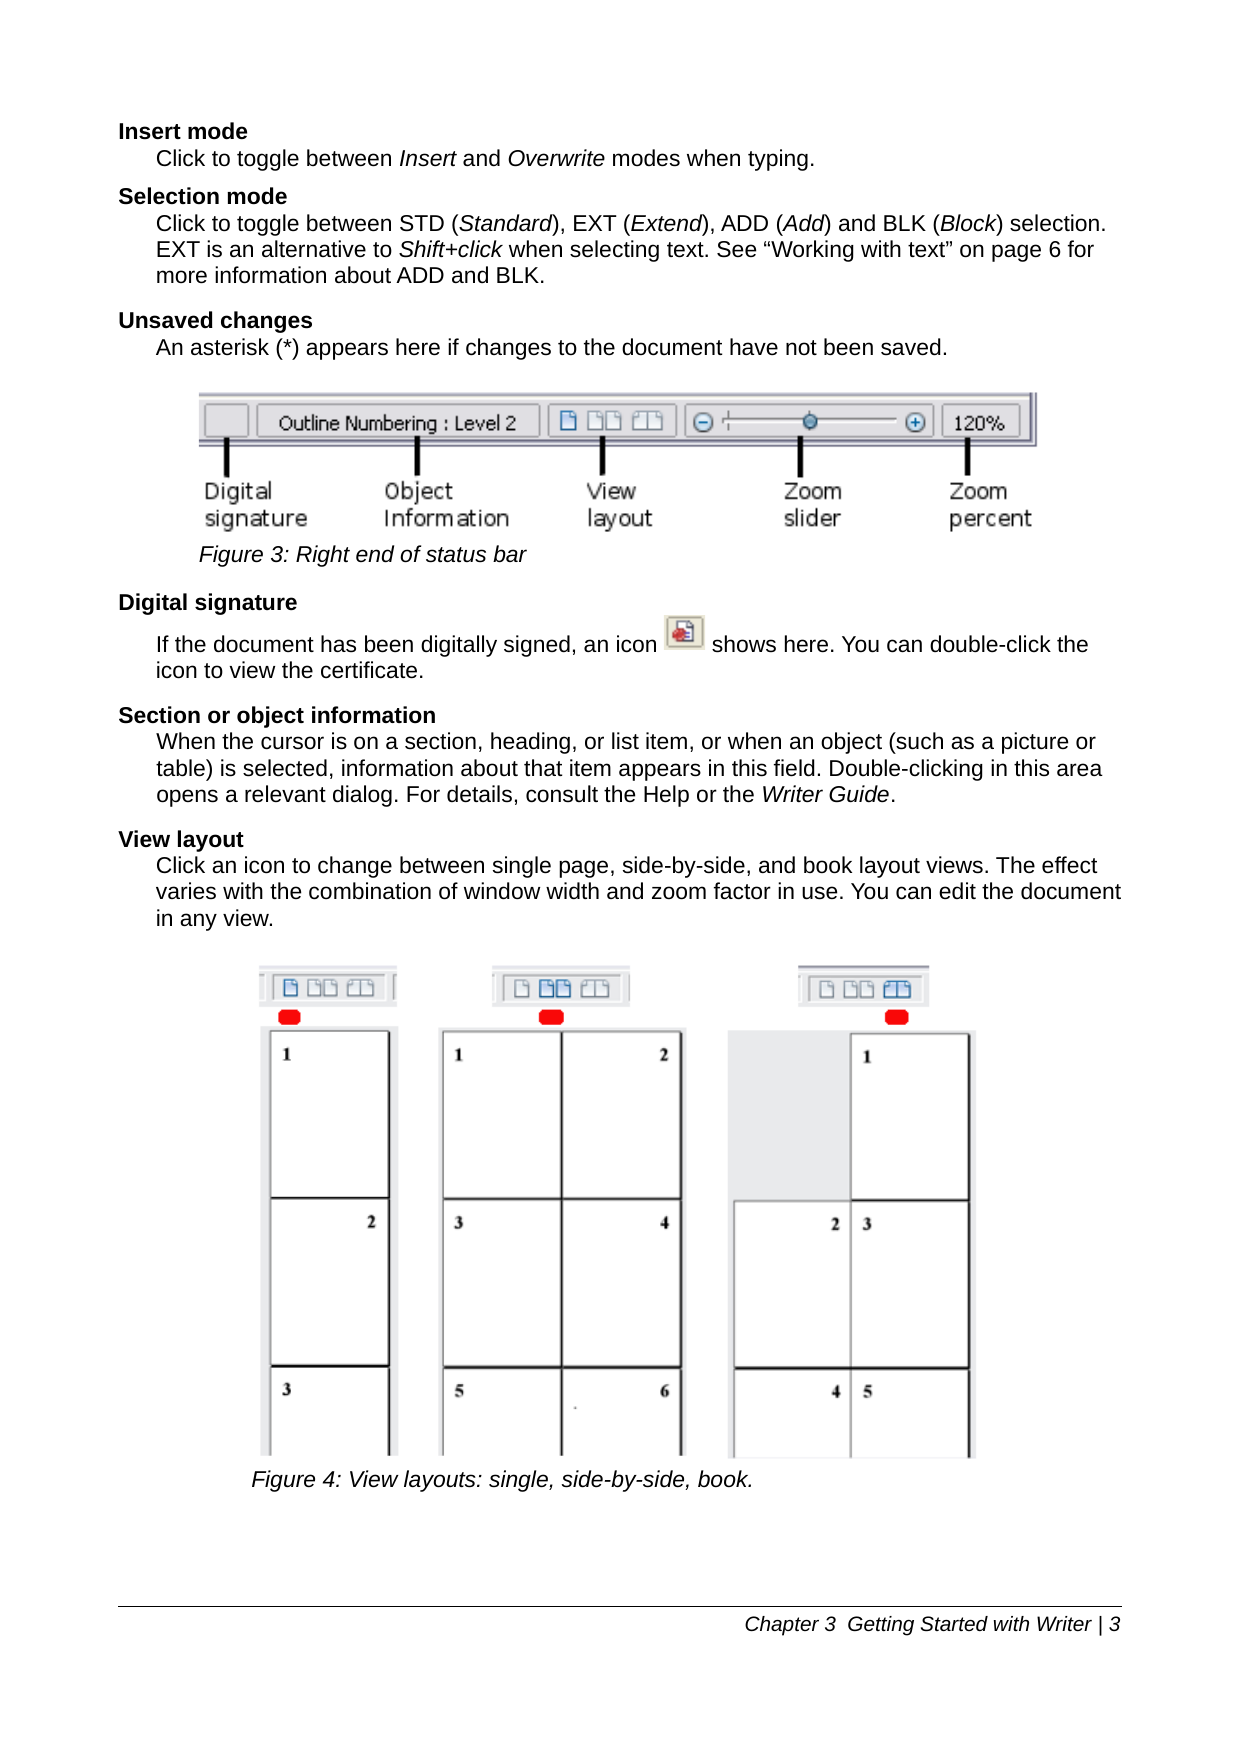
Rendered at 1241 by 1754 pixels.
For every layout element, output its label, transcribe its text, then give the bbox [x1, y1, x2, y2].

text View layout [118, 826, 1122, 852]
picture [198, 384, 1042, 541]
text Section or object information [118, 702, 1122, 728]
text Click an icon to change between single page, side-by-side, and book layout views. The effect varies with the combination of window width and zoom factor in use. You can edit the document in any view. [156, 852, 1122, 931]
text When the cursor is on a section, heading, or list item, or when an object (such as a picture or table) is selected, information about that item appears in this field. Double-clicking in this area opens a relevant dialog. For details, consult the Help or the Writer Guide. [156, 728, 1134, 807]
picture [663, 615, 706, 650]
text Insert mode [118, 118, 1122, 144]
text Click to toggle between Insert and Overwrite modes when typing. [156, 144, 1122, 171]
text Digital signature [118, 589, 1122, 615]
text Figure 37: View layouts: single, side-by-side, book. [251, 1467, 989, 1493]
text Click to toggle between STD (Standard), EXT (Extend), ADD (Add) and BLK (Block) selection. EXT is an alternative to Shift+click when selecting text. See “Working with text” on page for more information about ADD and BLK. [156, 209, 1122, 289]
text Selection mode [118, 183, 1122, 209]
text If the document has been digitally signed, an icon shows here. You can double-click the icon to view the certificate. [156, 615, 1122, 683]
picture [251, 956, 990, 1467]
text Unsaved changes [118, 307, 1122, 333]
text Figure 36: Right end of status bar [199, 541, 1041, 567]
text An asterisk (*) appears here if changes to the document have not been saved. [156, 333, 1122, 360]
